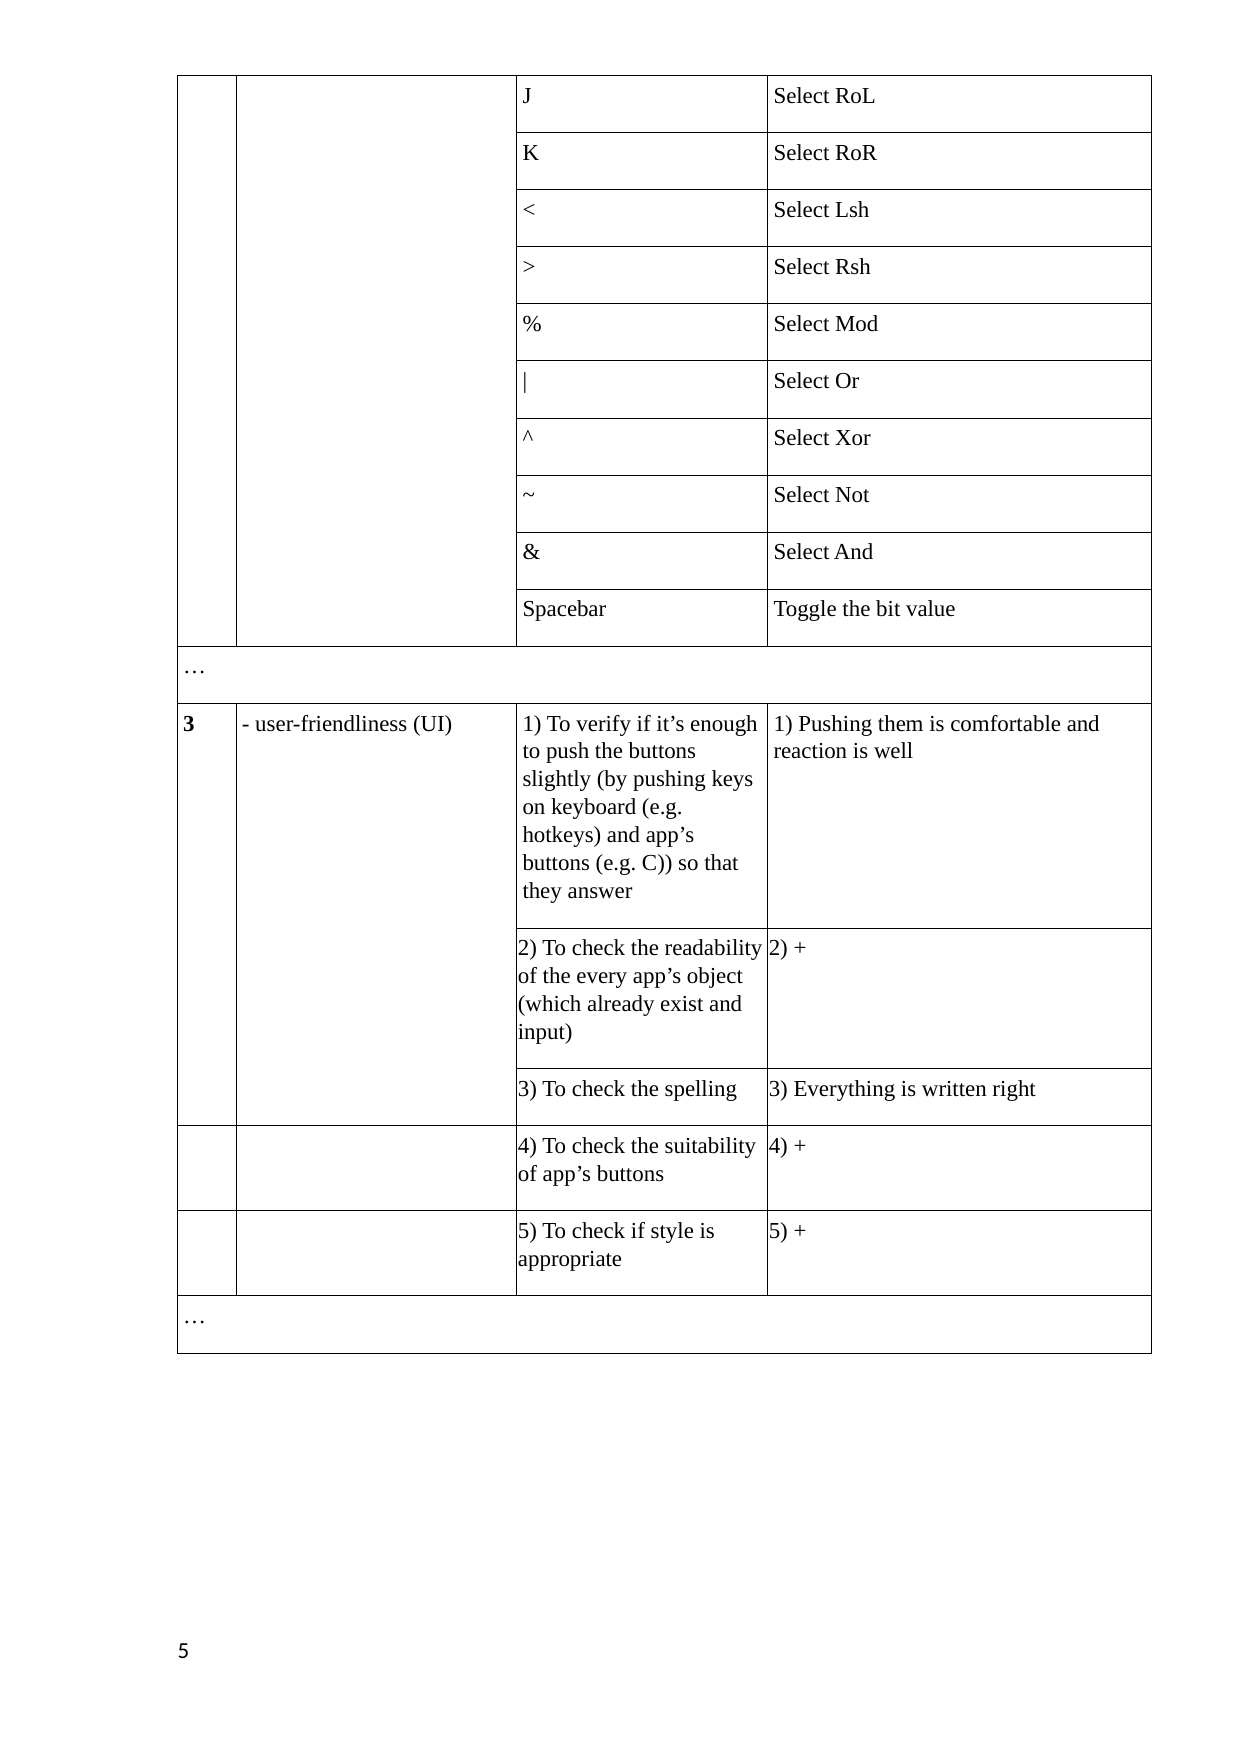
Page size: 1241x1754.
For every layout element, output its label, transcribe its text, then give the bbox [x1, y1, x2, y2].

table_cell & [517, 533, 767, 589]
table_cell Select Rsh [768, 247, 1151, 303]
table_cell 2) To check the readability of the every app’s object (which already exist and input) [517, 929, 767, 1068]
table_cell 5) To check if style is appropriate [517, 1211, 767, 1295]
table_cell - user-friendliness (UI) [237, 704, 516, 1125]
table_cell … [178, 1296, 1151, 1352]
table_cell Select And [768, 533, 1151, 589]
table_cell [237, 1211, 516, 1295]
table_cell K [517, 133, 767, 189]
table_cell 3) To check the spelling [517, 1069, 767, 1125]
table_cell Select Not [768, 476, 1151, 532]
table_cell | [517, 361, 767, 417]
table_cell 1) Pushing them is comfortable and reaction is well [768, 704, 1151, 927]
table_cell 5) + [768, 1211, 1151, 1295]
table_cell Select RoR [768, 133, 1151, 189]
table_cell Toggle the bit value [768, 590, 1151, 646]
table_cell Select Lsh [768, 190, 1151, 246]
table_cell J [517, 76, 767, 132]
table_cell ~ [517, 476, 767, 532]
table_cell … [178, 647, 1151, 703]
table_cell [178, 1126, 236, 1210]
table_cell 1) To verify if it’s enough to push the buttons slightly (by pushing keys on keyboard (e.g. hotkeys) and app’s buttons (e.g. C)) so that they answer [517, 704, 767, 927]
table_cell 3) Everything is written right [768, 1069, 1151, 1125]
table_cell < [517, 190, 767, 246]
table_cell Select RoL [768, 76, 1151, 132]
table_cell 4) To check the suitability of app’s buttons [517, 1126, 767, 1210]
table_cell > [517, 247, 767, 303]
table_cell [178, 1211, 236, 1295]
table_cell [178, 76, 236, 646]
table_cell 3 [178, 704, 236, 1125]
table_cell ^ [517, 419, 767, 474]
table_cell 2) + [768, 929, 1151, 1068]
table_cell % [517, 304, 767, 360]
table_cell Select Or [768, 361, 1151, 417]
table_cell [237, 1126, 516, 1210]
table_cell Select Xor [768, 419, 1151, 474]
table_cell Select Mod [768, 304, 1151, 360]
table_cell Spacebar [517, 590, 767, 646]
table_cell 4) + [768, 1126, 1151, 1210]
table_cell [237, 76, 516, 646]
